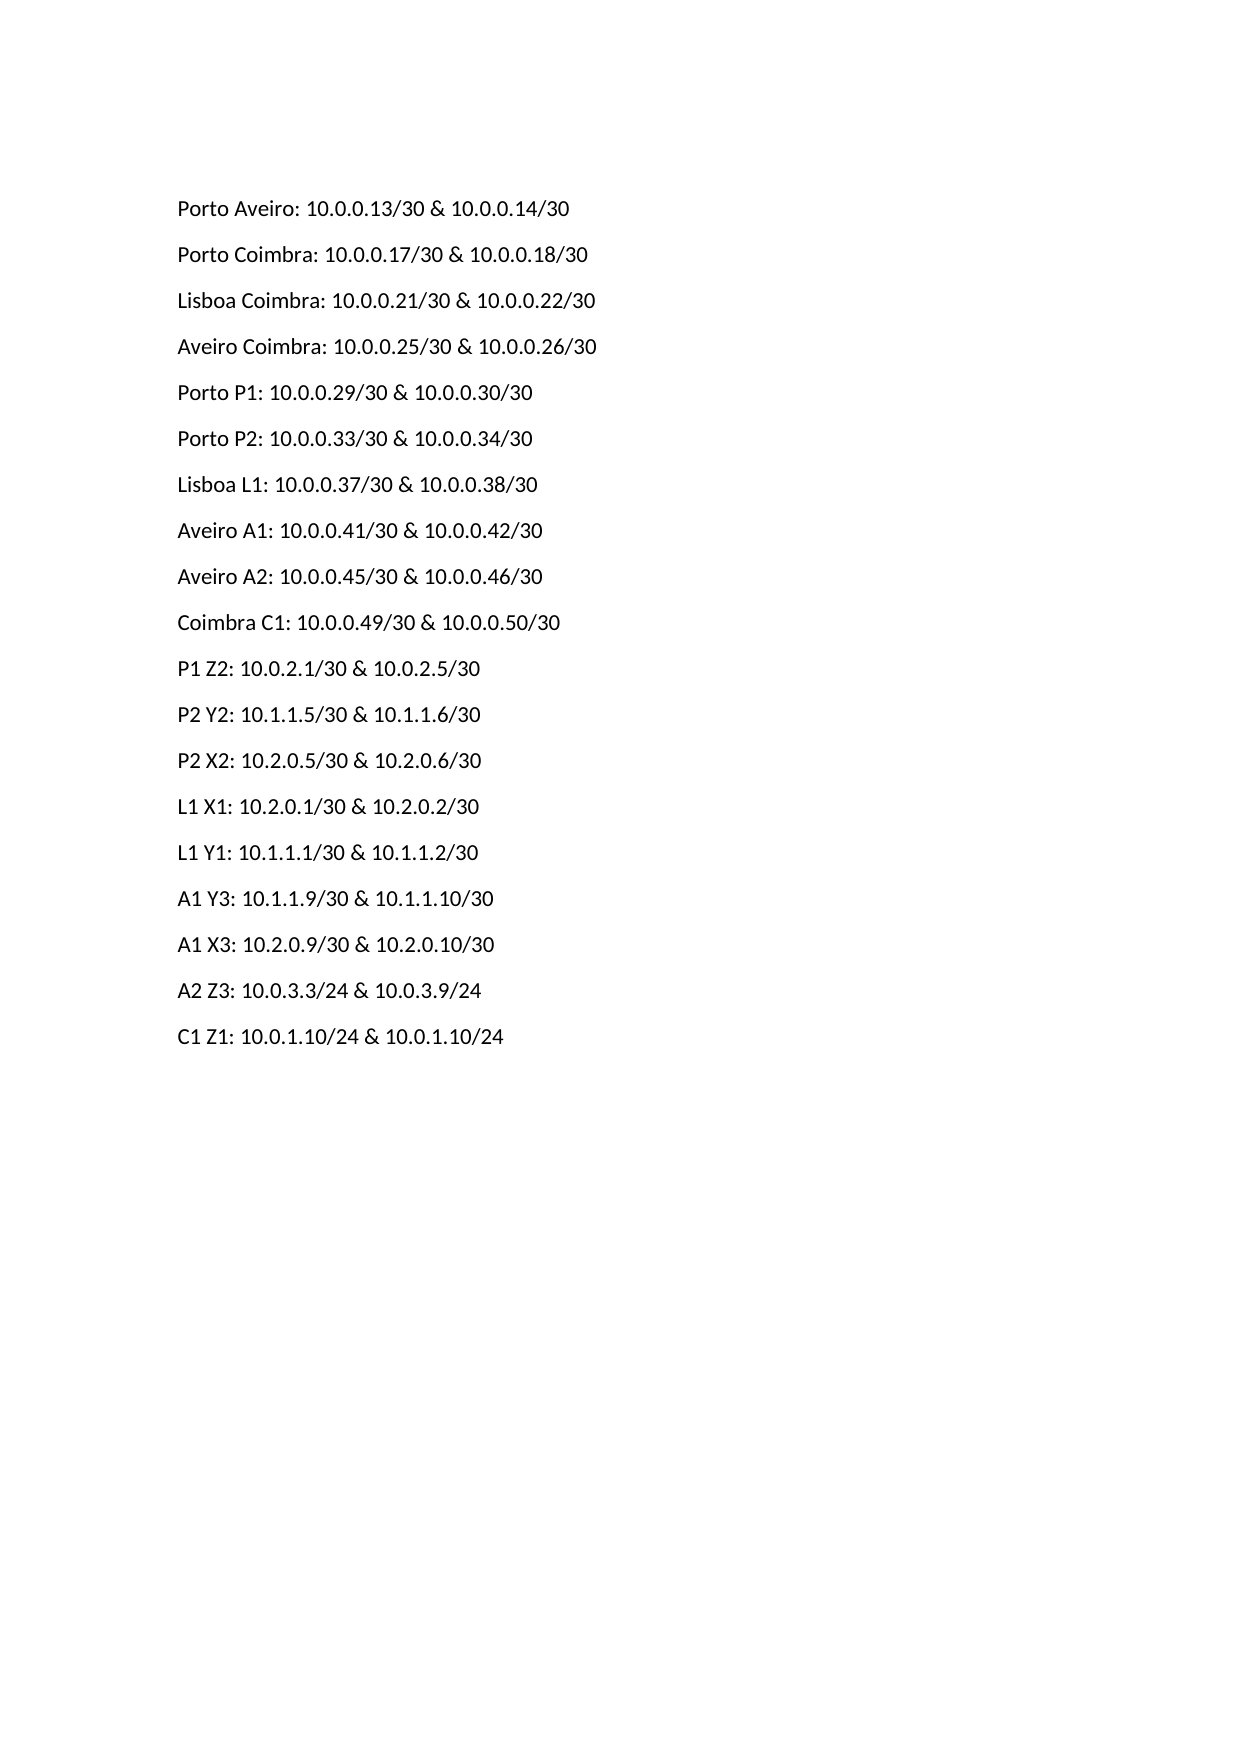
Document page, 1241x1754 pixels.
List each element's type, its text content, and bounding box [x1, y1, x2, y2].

text Aveiro A2: 10.0.0.45/30 & 10.0.0.46/30 [177, 562, 1063, 590]
text A1 X3: 10.2.0.9/30 & 10.2.0.10/30 [177, 930, 1063, 958]
text Lisboa L1: 10.0.0.37/30 & 10.0.0.38/30 [177, 470, 1063, 498]
text P2 Y2: 10.1.1.5/30 & 10.1.1.6/30 [177, 700, 1063, 728]
text A1 Y3: 10.1.1.9/30 & 10.1.1.10/30 [177, 884, 1063, 912]
text L1 X1: 10.2.0.1/30 & 10.2.0.2/30 [177, 792, 1063, 820]
text Porto P1: 10.0.0.29/30 & 10.0.0.30/30 [177, 378, 1063, 406]
text A2 Z3: 10.0.3.3/24 & 10.0.3.9/24 [177, 976, 1063, 1004]
text P1 Z2: 10.0.2.1/30 & 10.0.2.5/30 [177, 654, 1063, 682]
text C1 Z1: 10.0.1.10/24 & 10.0.1.10/24 [177, 1022, 1063, 1050]
text Aveiro Coimbra: 10.0.0.25/30 & 10.0.0.26/30 [177, 332, 1063, 360]
text Lisboa Coimbra: 10.0.0.21/30 & 10.0.0.22/30 [177, 286, 1063, 314]
text Coimbra C1: 10.0.0.49/30 & 10.0.0.50/30 [177, 608, 1063, 636]
text Porto Aveiro: 10.0.0.13/30 & 10.0.0.14/30 [177, 194, 1063, 222]
text L1 Y1: 10.1.1.1/30 & 10.1.1.2/30 [177, 838, 1063, 866]
text Porto P2: 10.0.0.33/30 & 10.0.0.34/30 [177, 424, 1063, 452]
text Aveiro A1: 10.0.0.41/30 & 10.0.0.42/30 [177, 516, 1063, 544]
text P2 X2: 10.2.0.5/30 & 10.2.0.6/30 [177, 746, 1063, 774]
text Porto Coimbra: 10.0.0.17/30 & 10.0.0.18/30 [177, 240, 1063, 268]
